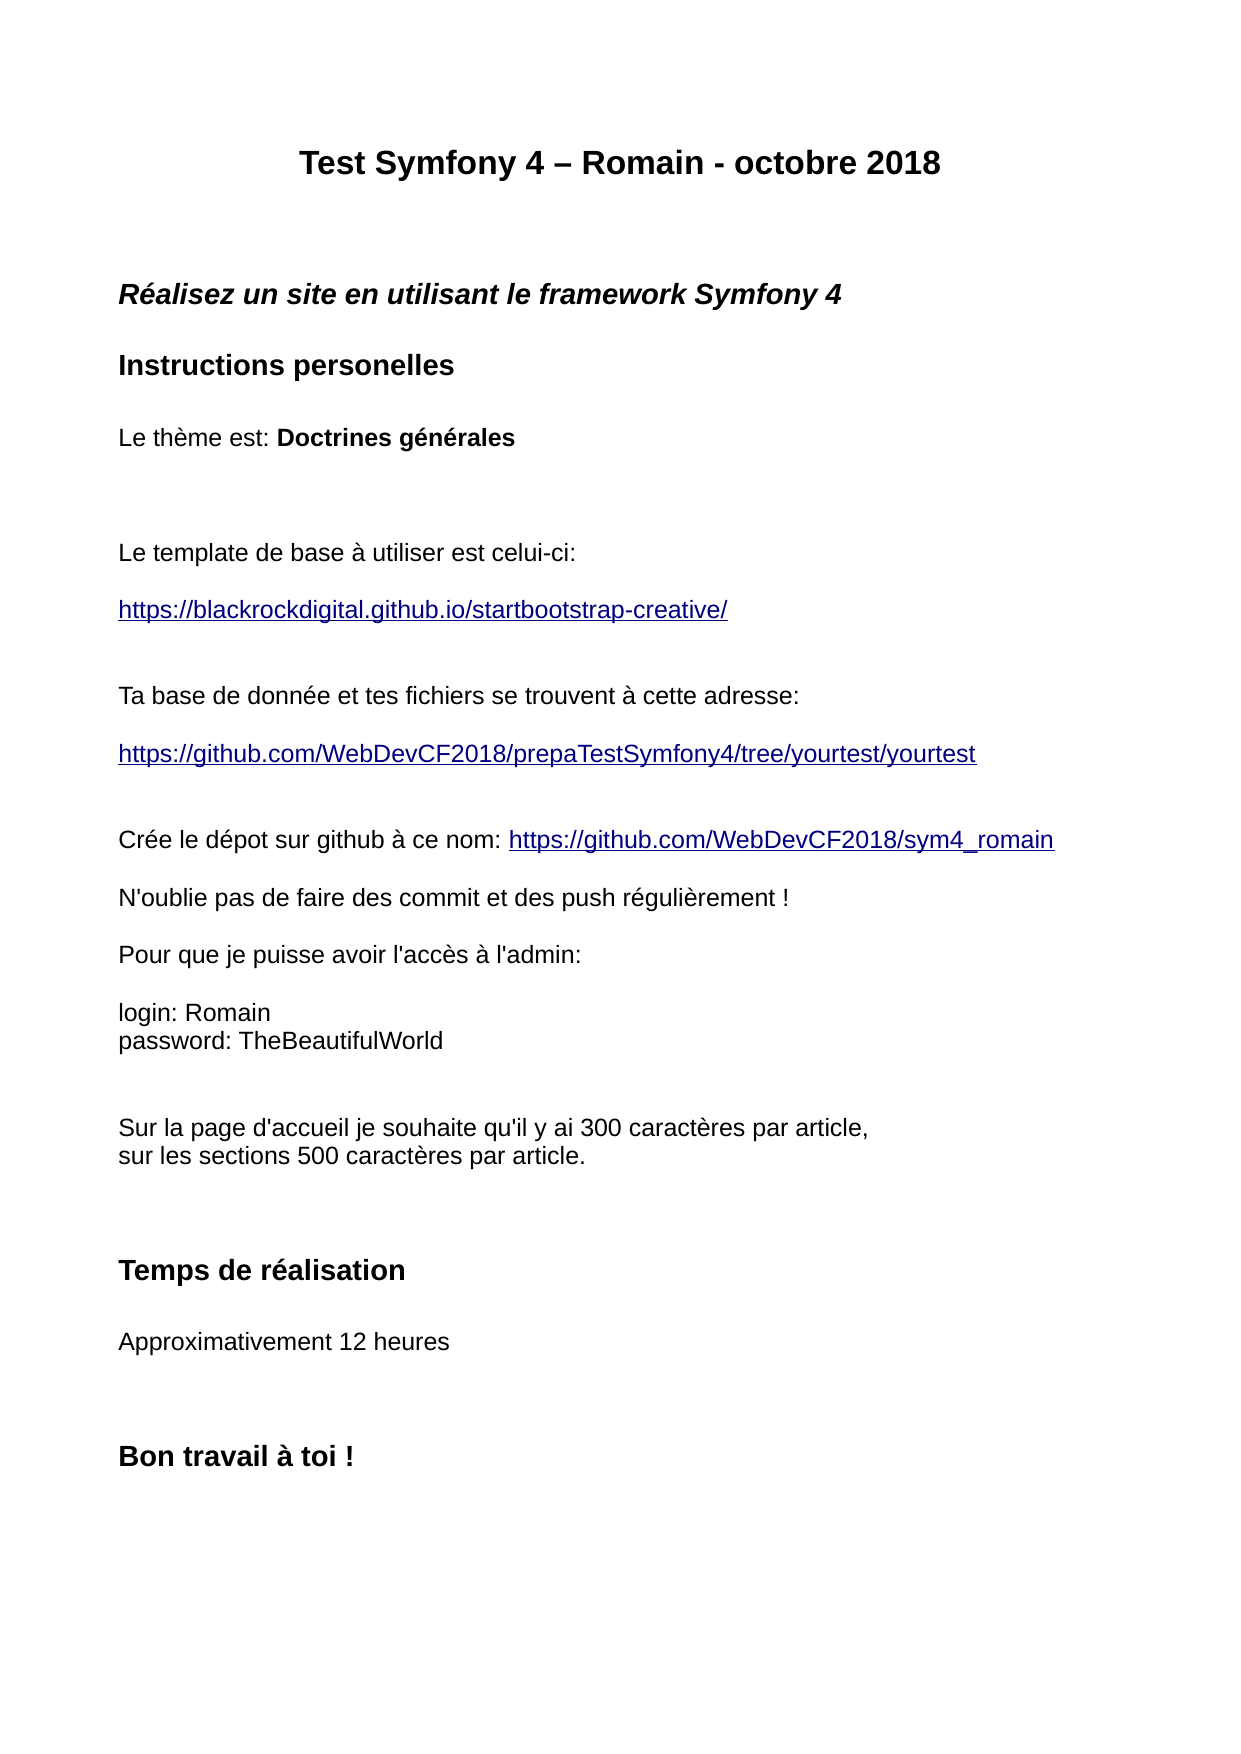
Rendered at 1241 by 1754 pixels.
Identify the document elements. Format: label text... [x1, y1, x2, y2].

text Le thème est: Doctrines générales [118, 423, 1122, 451]
text Sur la page d'accueil je souhaite qu'il y ai 300 caractères par article, [118, 1113, 1122, 1141]
text Crée le dépot sur github à ce nom: https://github.com/WebDevCF2018/sym4_romain [118, 825, 1122, 854]
subtitle Temps de réalisation [118, 1253, 1122, 1286]
text N'oublie pas de faire des commit et des push régulièrement ! [118, 883, 1122, 911]
text Pour que je puisse avoir l'accès à l'admin: [118, 940, 1122, 969]
text Ta base de donnée et tes fichiers se trouvent à cette adresse: [118, 681, 1122, 710]
text Approximativement 12 heures [118, 1327, 1122, 1356]
text login: Romain [118, 998, 1122, 1026]
subtitle Test Symfony 4 – Romain - octobre 2018 [118, 143, 1122, 182]
text password: TheBeautifulWorld [118, 1026, 1122, 1055]
text Le template de base à utiliser est celui-ci: [118, 538, 1122, 566]
text https://blackrockdigital.github.io/startbootstrap-creative/ [118, 595, 1122, 624]
subtitle Réalisez un site en utilisant le framework Symfony 4 [118, 277, 1122, 310]
text https://github.com/WebDevCF2018/prepaTestSymfony4/tree/yourtest/yourtest [118, 739, 1122, 768]
subtitle Instructions personelles [118, 348, 1122, 381]
subtitle Bon travail à toi ! [118, 1439, 1122, 1472]
text sur les sections 500 caractères par article. [118, 1141, 1122, 1170]
